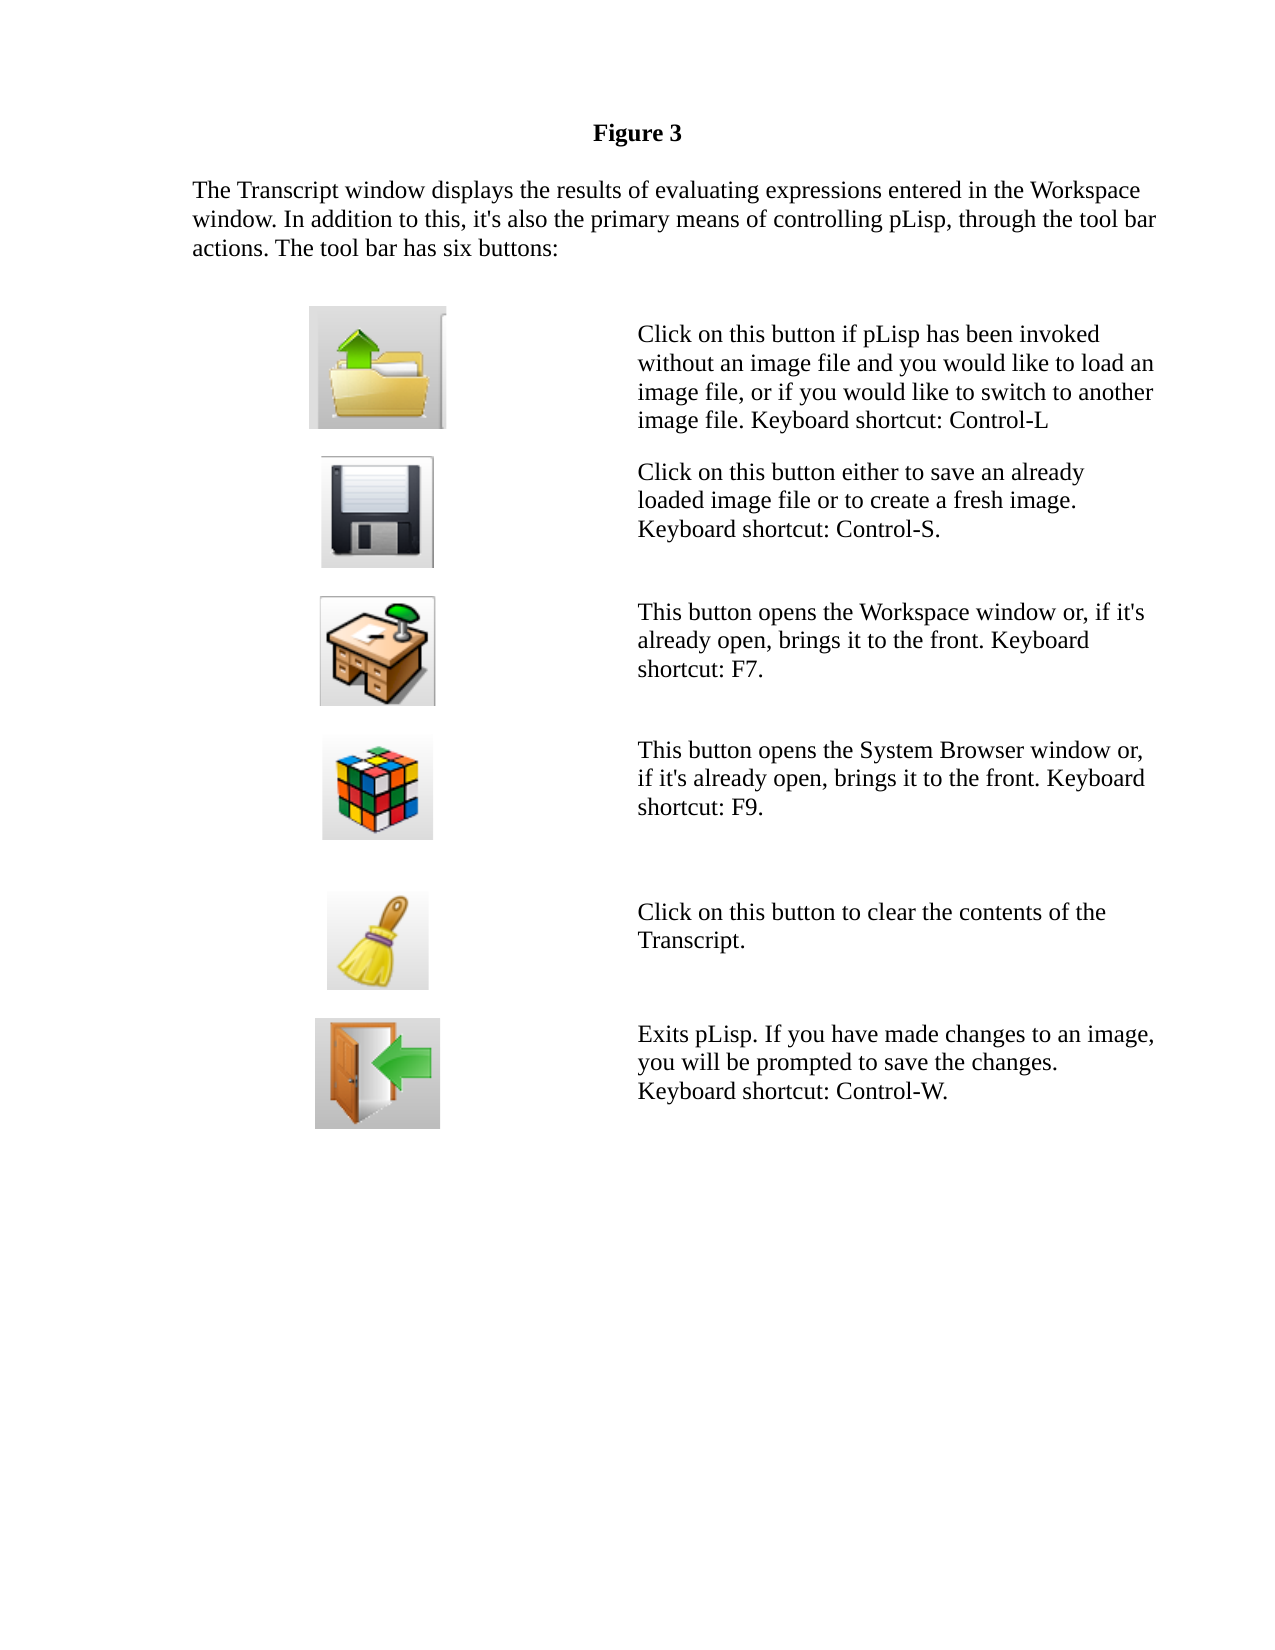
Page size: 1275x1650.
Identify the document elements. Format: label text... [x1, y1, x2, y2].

table_cell This button opens the Workspace window or, if it's already open, brings it to the front. Keyboard shortcut: F7. [638, 597, 1157, 735]
table_cell [118, 597, 637, 735]
picture [321, 456, 434, 568]
table_cell This button opens the System Browser window or, if it's already open, brings it to the front. Keyboard shortcut: F9. [638, 735, 1157, 868]
table_cell [118, 457, 637, 597]
table_header Click on this button if pLisp has been invoked without an image file and you would like to load an image file, or if you would like to switch to another image file. Keyboard shortcut: Control-L [638, 291, 1157, 457]
table_cell [118, 868, 637, 1019]
text Figure 3 [118, 118, 1157, 147]
table_cell Click on this button either to save an already loaded image file or to create a fresh image. Keyboard shortcut: Control-S. [638, 457, 1157, 597]
picture [309, 306, 447, 429]
picture [315, 1018, 441, 1129]
picture [327, 891, 429, 990]
text The Transcript window displays the results of evaluating expressions entered in the Workspace window. In addition to this, it's also the primary means of controlling pLisp, through the tool bar actions. The tool bar has six buttons: [118, 176, 1157, 262]
table_cell Exits pLisp. If you have made changes to an image, you will be prompted to save the changes. Keyboard shortcut: Control-W. [638, 1019, 1157, 1157]
table_header [118, 291, 637, 457]
picture [322, 734, 434, 840]
table_cell Click on this button to clear the contents of the Transcript. [638, 868, 1157, 1019]
table_cell [118, 735, 637, 868]
picture [319, 596, 436, 706]
table_cell [118, 1019, 637, 1157]
